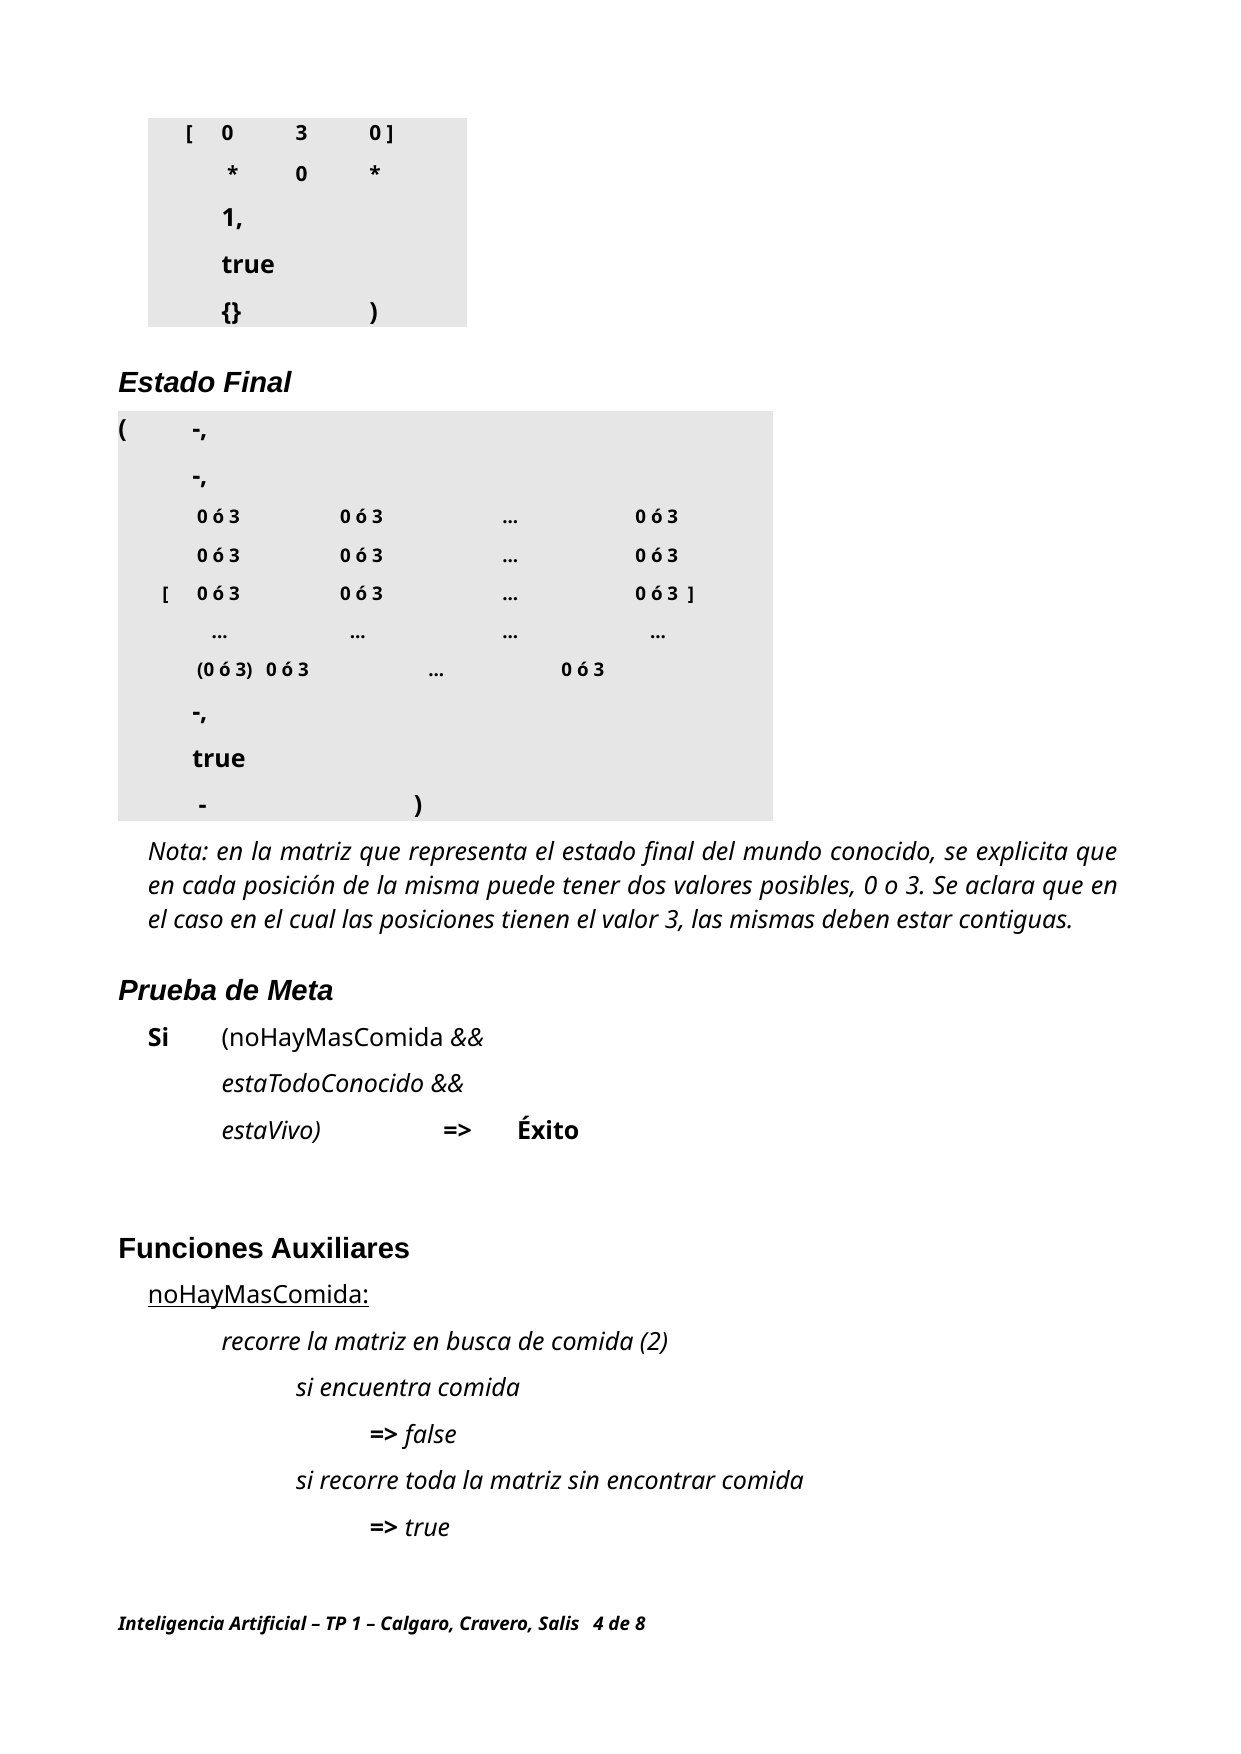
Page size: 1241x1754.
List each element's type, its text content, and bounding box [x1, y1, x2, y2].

text ( -, [118, 411, 773, 445]
text (0 ó 3) 0 ó 3 ... 0 ó 3 [118, 656, 773, 681]
text [ 0 3 0 ] [148, 118, 467, 147]
text - ) [118, 787, 773, 821]
text => false [296, 1416, 1122, 1450]
text si recorre toda la matriz sin encontrar comida [296, 1463, 1122, 1497]
subtitle Estado Final [118, 365, 1122, 398]
text estaTodoConocido && [148, 1066, 1122, 1100]
text si encuentra comida [296, 1370, 1122, 1404]
text Si (noHayMasComida && [148, 1019, 1122, 1053]
text -, [118, 694, 773, 728]
text {} ) [148, 293, 467, 327]
text recorre la matriz en busca de comida (2) [148, 1323, 1122, 1357]
text 1, [148, 200, 467, 234]
text true [118, 741, 773, 774]
text Nota: en la matriz que representa el estado final del mundo conocido, se explicita que en cada posición de la misma puede tener dos valores posibles, 0 o 3. Se aclara que en el caso en el cual las posiciones tienen el valor 3, las mismas deben estar contiguas. [148, 834, 1122, 936]
text [ 0 ó 3 0 ó 3 ... 0 ó 3 ] [118, 580, 773, 605]
text => true [296, 1509, 1122, 1543]
subtitle Prueba de Meta [118, 973, 1122, 1007]
text ... ... ... ... [118, 618, 773, 643]
text noHayMasComida: [148, 1277, 1122, 1311]
text true [148, 247, 467, 281]
text 0 ó 3 0 ó 3 ... 0 ó 3 [118, 542, 773, 567]
text * 0 * [148, 159, 467, 187]
text -, [118, 457, 773, 491]
subtitle Funciones Auxiliares [118, 1231, 1122, 1264]
text estaVivo) => Éxito [148, 1112, 1122, 1147]
text 0 ó 3 0 ó 3 ... 0 ó 3 [118, 504, 773, 529]
